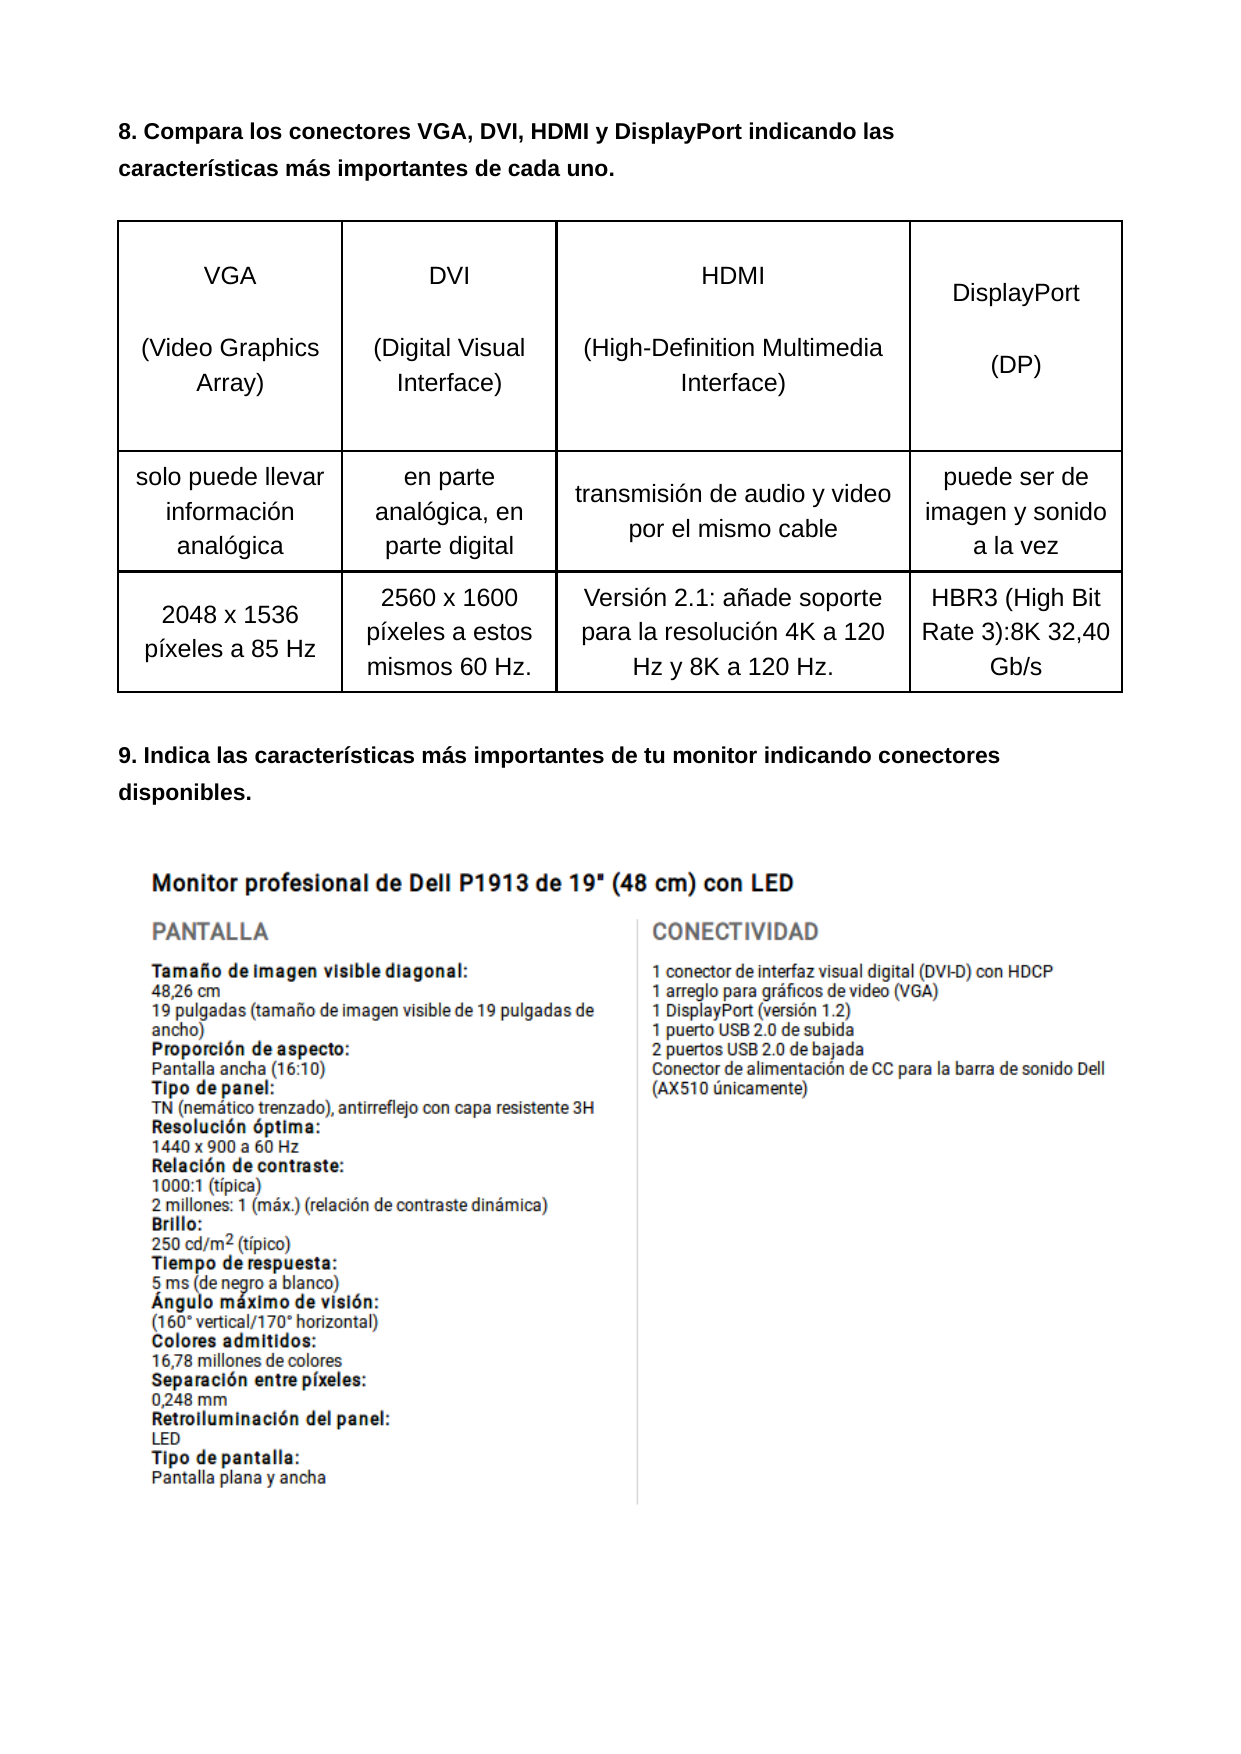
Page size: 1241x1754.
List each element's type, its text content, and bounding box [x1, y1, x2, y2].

text disponibles. [118, 778, 1122, 805]
text características más importantes de cada uno. [118, 154, 1122, 181]
text 8. Compara los conectores VGA, DVI, HDMI y DisplayPort indicando las [118, 118, 1122, 144]
table_header DisplayPort (DP) [911, 222, 1121, 450]
table_cell transmisión de audio y video por el mismo cable [558, 452, 909, 570]
table_cell 2560 x 1600 píxeles a estos mismos 60 Hz. [343, 573, 555, 691]
table_cell solo puede llevar información analógica [119, 452, 341, 570]
table_header DVI (Digital Visual Interface) [343, 222, 555, 450]
table_cell en parte analógica, en parte digital [343, 452, 555, 570]
table_cell puede ser de imagen y sonido a la vez [911, 452, 1121, 570]
text 9. Indica las características más importantes de tu monitor indicando conectores [118, 742, 1122, 768]
table_cell Versión 2.1: añade soporte para la resolución 4K a 120 Hz y 8K a 120 Hz. [558, 573, 909, 691]
picture [142, 854, 1147, 1513]
table_cell HBR3 (High Bit Rate 3):8K 32,40 Gb/s [911, 573, 1121, 691]
table_header HDMI (High-Definition Multimedia Interface) [558, 222, 909, 450]
table_header VGA (Video Graphics Array) [119, 222, 341, 450]
table_cell 2048 x 1536 píxeles a 85 Hz [119, 573, 341, 691]
